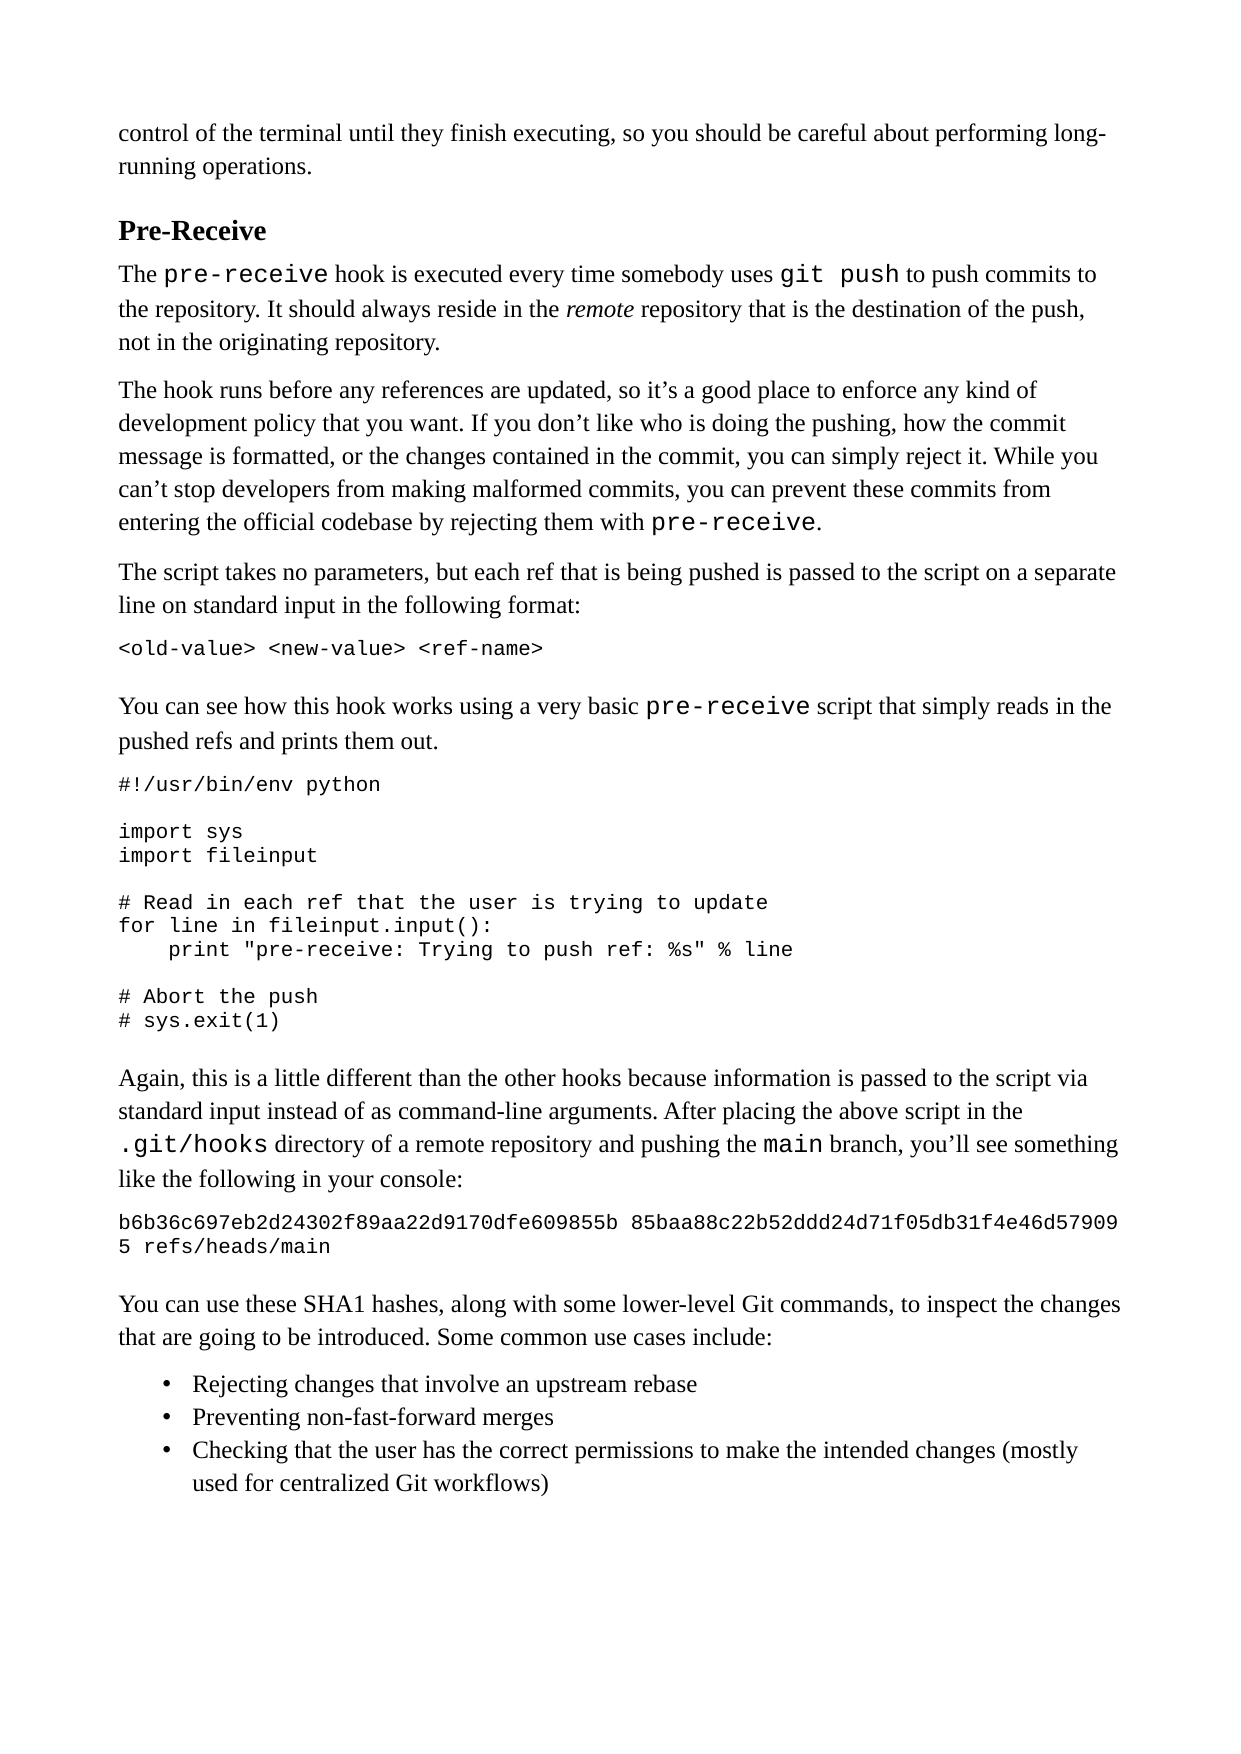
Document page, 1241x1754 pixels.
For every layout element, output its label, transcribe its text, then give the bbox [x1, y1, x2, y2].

text Again, this is a little different than the other hooks because information is passed to the script via standard input instead of as command-line arguments. After placing the above script in the .git/hooks directory of a remote repository and pushing the main branch, you’ll see something like the following in your console: [118, 1063, 1122, 1193]
subtitle Pre-Receive [118, 213, 1122, 247]
text #!/usr/bin/env python [118, 774, 1122, 797]
text You can use these SHA1 hashes, along with some lower-level Git commands, to inspect the changes that are going to be introduced. Some common use cases include: [118, 1289, 1122, 1351]
text print "pre-receive: Trying to push ref: %s" % line [118, 939, 1122, 963]
text The script takes no parameters, but each ref that is being pushed is passed to the script on a separate line on standard input in the following format: [118, 557, 1122, 619]
text The hook runs before any references are updated, so it’s a good place to enforce any kind of development policy that you want. If you don’t like who is doing the pushing, how the commit message is formatted, or the changes contained in the commit, you can simply reject it. While you can’t stop developers from making malformed commits, you can prevent these commits from entering the official codebase by rejecting them with pre-receive. [118, 375, 1122, 538]
text b6b36c697eb2d24302f89aa22d9170dfe609855b 85baa88c22b52ddd24d71f05db31f4e46d579095 refs/heads/main [118, 1212, 1122, 1259]
text # Abort the push [118, 986, 1122, 1010]
text # Read in each ref that the user is trying to update [118, 892, 1122, 916]
text <old-value> <new-value> <ref-name> [118, 638, 1122, 661]
text # sys.exit(1) [118, 1010, 1122, 1034]
text control of the terminal until they finish executing, so you should be careful about performing long-running operations. [118, 118, 1122, 180]
list Rejecting changes that involve an upstream rebase [162, 1369, 1122, 1398]
text You can see how this hook works using a very basic pre-receive script that simply reads in the pushed refs and prints them out. [118, 691, 1122, 755]
text import fileinput [118, 844, 1122, 868]
list Preventing non-fast-forward merges [162, 1402, 1122, 1431]
text The pre-receive hook is executed every time somebody uses git push to push commits to the repository. It should always reside in the remote repository that is the destination of the push, not in the originating repository. [118, 259, 1122, 356]
text for line in fileinput.input(): [118, 916, 1122, 939]
list Checking that the user has the correct permissions to make the intended changes (mostly used for centralized Git workflows) [162, 1435, 1122, 1497]
text import sys [118, 821, 1122, 844]
